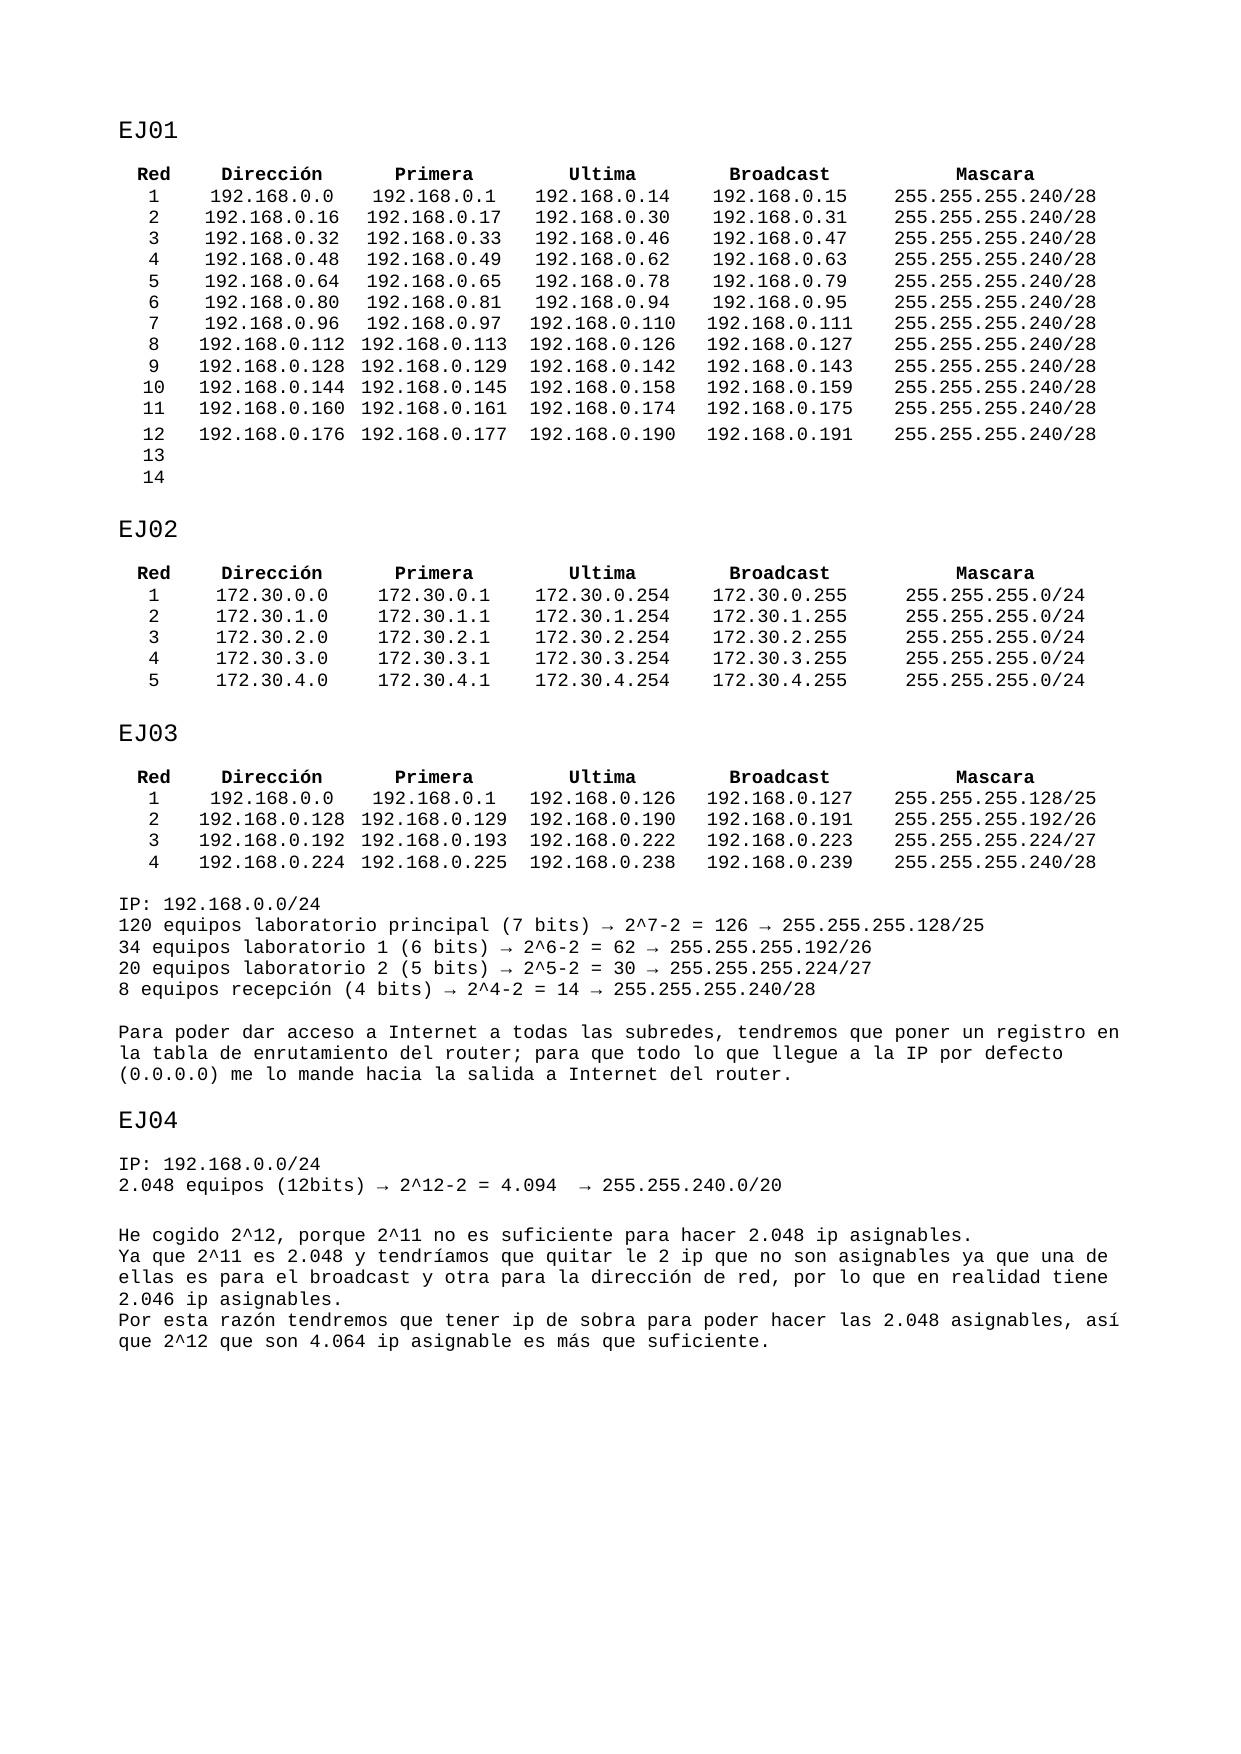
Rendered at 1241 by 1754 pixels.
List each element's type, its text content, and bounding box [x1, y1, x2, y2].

table_cell 4 [118, 250, 189, 271]
table_cell [354, 446, 513, 467]
table_cell 255.255.255.240/28 [868, 378, 1122, 399]
table_cell 192.168.0.111 [691, 314, 868, 335]
table_cell 192.168.0.224 [189, 853, 354, 874]
table_cell 192.168.0.113 [354, 335, 513, 356]
table_cell 4 [118, 853, 189, 874]
table_cell 6 [118, 293, 189, 314]
table_header Red [118, 564, 189, 585]
table_cell 2 [118, 208, 189, 229]
table_cell 192.168.0.143 [691, 356, 868, 378]
table_cell 172.30.1.0 [189, 607, 354, 628]
table_cell 192.168.0.190 [514, 810, 691, 831]
table_cell 192.168.0.128 [189, 356, 354, 378]
table_cell 3 [118, 229, 189, 250]
table_header Broadcast [691, 564, 868, 585]
table_cell 192.168.0.176 [189, 425, 354, 446]
table_cell [868, 446, 1122, 467]
table_cell 172.30.1.255 [691, 607, 868, 628]
table_cell 192.168.0.0 [189, 186, 354, 208]
table_cell 255.255.255.0/24 [868, 585, 1122, 607]
table_cell 255.255.255.0/24 [868, 670, 1122, 692]
table_cell 192.168.0.15 [691, 186, 868, 208]
table_cell 192.168.0.191 [691, 425, 868, 446]
table_cell 255.255.255.240/28 [868, 271, 1122, 293]
table_cell 192.168.0.16 [189, 208, 354, 229]
table_cell 255.255.255.240/28 [868, 250, 1122, 271]
table_cell 1 [118, 789, 189, 810]
table_header Primera [354, 768, 513, 789]
table_cell 255.255.255.240/28 [868, 356, 1122, 378]
table_cell 192.168.0.0 [189, 789, 354, 810]
table_cell 192.168.0.81 [354, 293, 513, 314]
text 120 equipos laboratorio principal (7 bits) → 2^7-2 = 126 → 255.255.255.128/25 [118, 916, 1122, 937]
table_header Ultima [514, 165, 691, 186]
table_cell 192.168.0.158 [514, 378, 691, 399]
table_cell 172.30.4.0 [189, 670, 354, 692]
table_cell 255.255.255.128/25 [868, 789, 1122, 810]
table_cell 192.168.0.110 [514, 314, 691, 335]
table_cell 192.168.0.160 [189, 399, 354, 425]
table_cell 192.168.0.190 [514, 425, 691, 446]
table_cell 1 [118, 585, 189, 607]
table_cell 192.168.0.159 [691, 378, 868, 399]
table_cell 255.255.255.0/24 [868, 607, 1122, 628]
table_cell 255.255.255.240/28 [868, 853, 1122, 874]
table_cell 5 [118, 670, 189, 692]
table_cell 192.168.0.49 [354, 250, 513, 271]
table_cell 192.168.0.17 [354, 208, 513, 229]
table_cell 192.168.0.79 [691, 271, 868, 293]
text 8 equipos recepción (4 bits) → 2^4-2 = 14 → 255.255.255.240/28 [118, 980, 1122, 1001]
text He cogido 2^12, porque 2^11 no es suficiente para hacer 2.048 ip asignables. [118, 1226, 1122, 1247]
text EJ04 [118, 1107, 1122, 1136]
table_cell 192.168.0.127 [691, 335, 868, 356]
table_cell 192.168.0.78 [514, 271, 691, 293]
table_cell 192.168.0.1 [354, 186, 513, 208]
table_cell 255.255.255.240/28 [868, 208, 1122, 229]
table_cell 12 [118, 425, 189, 446]
table_cell 255.255.255.240/28 [868, 335, 1122, 356]
table_cell 192.168.0.126 [514, 335, 691, 356]
table_cell 172.30.3.254 [514, 649, 691, 670]
table_cell 192.168.0.239 [691, 853, 868, 874]
table_cell 192.168.0.128 [189, 810, 354, 831]
table_cell 172.30.4.255 [691, 670, 868, 692]
table_header Dirección [189, 564, 354, 585]
table_cell 192.168.0.192 [189, 831, 354, 852]
table_header Mascara [868, 165, 1122, 186]
table_cell 192.168.0.96 [189, 314, 354, 335]
table_cell 11 [118, 399, 189, 425]
table_cell 192.168.0.127 [691, 789, 868, 810]
table_cell 192.168.0.175 [691, 399, 868, 425]
table_cell 192.168.0.94 [514, 293, 691, 314]
table_header Red [118, 165, 189, 186]
table_cell 2 [118, 607, 189, 628]
table_cell 192.168.0.80 [189, 293, 354, 314]
table_cell 192.168.0.222 [514, 831, 691, 852]
table_cell 192.168.0.95 [691, 293, 868, 314]
table_header Red [118, 768, 189, 789]
table_header Mascara [868, 564, 1122, 585]
table_cell 4 [118, 649, 189, 670]
table_cell 8 [118, 335, 189, 356]
text Ya que 2^11 es 2.048 y tendríamos que quitar le 2 ip que no son asignables ya que una de ellas es para el broadcast y otra para la dirección de red, por lo que en realidad tiene 2.046 ip asignables. [118, 1247, 1122, 1311]
table_cell 192.168.0.238 [514, 853, 691, 874]
table_cell 1 [118, 186, 189, 208]
table_cell [189, 468, 354, 489]
table_header Broadcast [691, 768, 868, 789]
table_cell [514, 446, 691, 467]
table_cell [514, 468, 691, 489]
table_cell 172.30.2.0 [189, 628, 354, 649]
table_cell 172.30.2.1 [354, 628, 513, 649]
table_cell [691, 446, 868, 467]
table_cell [868, 468, 1122, 489]
table_header Broadcast [691, 165, 868, 186]
table_cell 192.168.0.177 [354, 425, 513, 446]
table_cell 5 [118, 271, 189, 293]
table_cell 192.168.0.225 [354, 853, 513, 874]
table_cell 192.168.0.129 [354, 356, 513, 378]
table_header Dirección [189, 768, 354, 789]
text 2.048 equipos (12bits) → 2^12-2 = 4.094 → 255.255.240.0/20 [118, 1176, 1122, 1197]
table_cell 172.30.0.1 [354, 585, 513, 607]
table_cell 172.30.3.0 [189, 649, 354, 670]
table_cell 192.168.0.31 [691, 208, 868, 229]
table_cell 192.168.0.1 [354, 789, 513, 810]
table_cell 192.168.0.193 [354, 831, 513, 852]
table_cell 255.255.255.0/24 [868, 649, 1122, 670]
table_cell 192.168.0.191 [691, 810, 868, 831]
table_cell 192.168.0.65 [354, 271, 513, 293]
table_cell 192.168.0.112 [189, 335, 354, 356]
table_cell 172.30.2.255 [691, 628, 868, 649]
table_cell 255.255.255.192/26 [868, 810, 1122, 831]
table_cell 255.255.255.240/28 [868, 293, 1122, 314]
table_cell 255.255.255.240/28 [868, 399, 1122, 425]
table_header Mascara [868, 768, 1122, 789]
table_cell 172.30.2.254 [514, 628, 691, 649]
table_header Dirección [189, 165, 354, 186]
table_cell [691, 468, 868, 489]
text EJ02 [118, 517, 1122, 545]
table_cell 192.168.0.64 [189, 271, 354, 293]
table_cell 192.168.0.14 [514, 186, 691, 208]
table_cell 10 [118, 378, 189, 399]
table_cell 192.168.0.48 [189, 250, 354, 271]
table_cell 172.30.0.255 [691, 585, 868, 607]
table_cell 192.168.0.145 [354, 378, 513, 399]
table_cell 2 [118, 810, 189, 831]
table_cell 192.168.0.63 [691, 250, 868, 271]
table_cell 192.168.0.161 [354, 399, 513, 425]
table_cell 255.255.255.240/28 [868, 229, 1122, 250]
table_header Ultima [514, 564, 691, 585]
table_header Primera [354, 564, 513, 585]
text Para poder dar acceso a Internet a todas las subredes, tendremos que poner un registro en la tabla de enrutamiento del router; para que todo lo que llegue a la IP por defecto (0.0.0.0) me lo mande hacia la salida a Internet del router. [118, 1022, 1122, 1086]
table_cell [189, 446, 354, 467]
table_cell 255.255.255.240/28 [868, 314, 1122, 335]
table_cell 172.30.3.1 [354, 649, 513, 670]
text IP: 192.168.0.0/24 [118, 895, 1122, 916]
table_cell 172.30.4.1 [354, 670, 513, 692]
table_cell 255.255.255.240/28 [868, 186, 1122, 208]
table_cell 3 [118, 628, 189, 649]
table_cell 192.168.0.32 [189, 229, 354, 250]
table_cell [354, 468, 513, 489]
table_header Ultima [514, 768, 691, 789]
text IP: 192.168.0.0/24 [118, 1154, 1122, 1176]
table_cell 192.168.0.142 [514, 356, 691, 378]
table_cell 192.168.0.33 [354, 229, 513, 250]
text 20 equipos laboratorio 2 (5 bits) → 2^5-2 = 30 → 255.255.255.224/27 [118, 959, 1122, 980]
table_cell 14 [118, 468, 189, 489]
table_cell 13 [118, 446, 189, 467]
table_cell 172.30.0.0 [189, 585, 354, 607]
text Por esta razón tendremos que tener ip de sobra para poder hacer las 2.048 asignables, así que 2^12 que son 4.064 ip asignable es más que suficiente. [118, 1311, 1122, 1353]
table_cell 172.30.1.254 [514, 607, 691, 628]
table_header Primera [354, 165, 513, 186]
table_cell 192.168.0.129 [354, 810, 513, 831]
table_cell 255.255.255.240/28 [868, 425, 1122, 446]
table_cell 7 [118, 314, 189, 335]
table_cell 192.168.0.174 [514, 399, 691, 425]
table_cell 192.168.0.144 [189, 378, 354, 399]
table_cell 172.30.4.254 [514, 670, 691, 692]
table_cell 172.30.0.254 [514, 585, 691, 607]
table_cell 255.255.255.0/24 [868, 628, 1122, 649]
table_cell 172.30.1.1 [354, 607, 513, 628]
text EJ03 [118, 720, 1122, 749]
table_cell 192.168.0.126 [514, 789, 691, 810]
table_cell 192.168.0.46 [514, 229, 691, 250]
table_cell 192.168.0.223 [691, 831, 868, 852]
table_cell 192.168.0.62 [514, 250, 691, 271]
table_cell 9 [118, 356, 189, 378]
table_cell 3 [118, 831, 189, 852]
text EJ01 [118, 118, 1122, 146]
table_cell 172.30.3.255 [691, 649, 868, 670]
table_cell 192.168.0.97 [354, 314, 513, 335]
text 34 equipos laboratorio 1 (6 bits) → 2^6-2 = 62 → 255.255.255.192/26 [118, 937, 1122, 959]
table_cell 192.168.0.47 [691, 229, 868, 250]
table_cell 255.255.255.224/27 [868, 831, 1122, 852]
table_cell 192.168.0.30 [514, 208, 691, 229]
